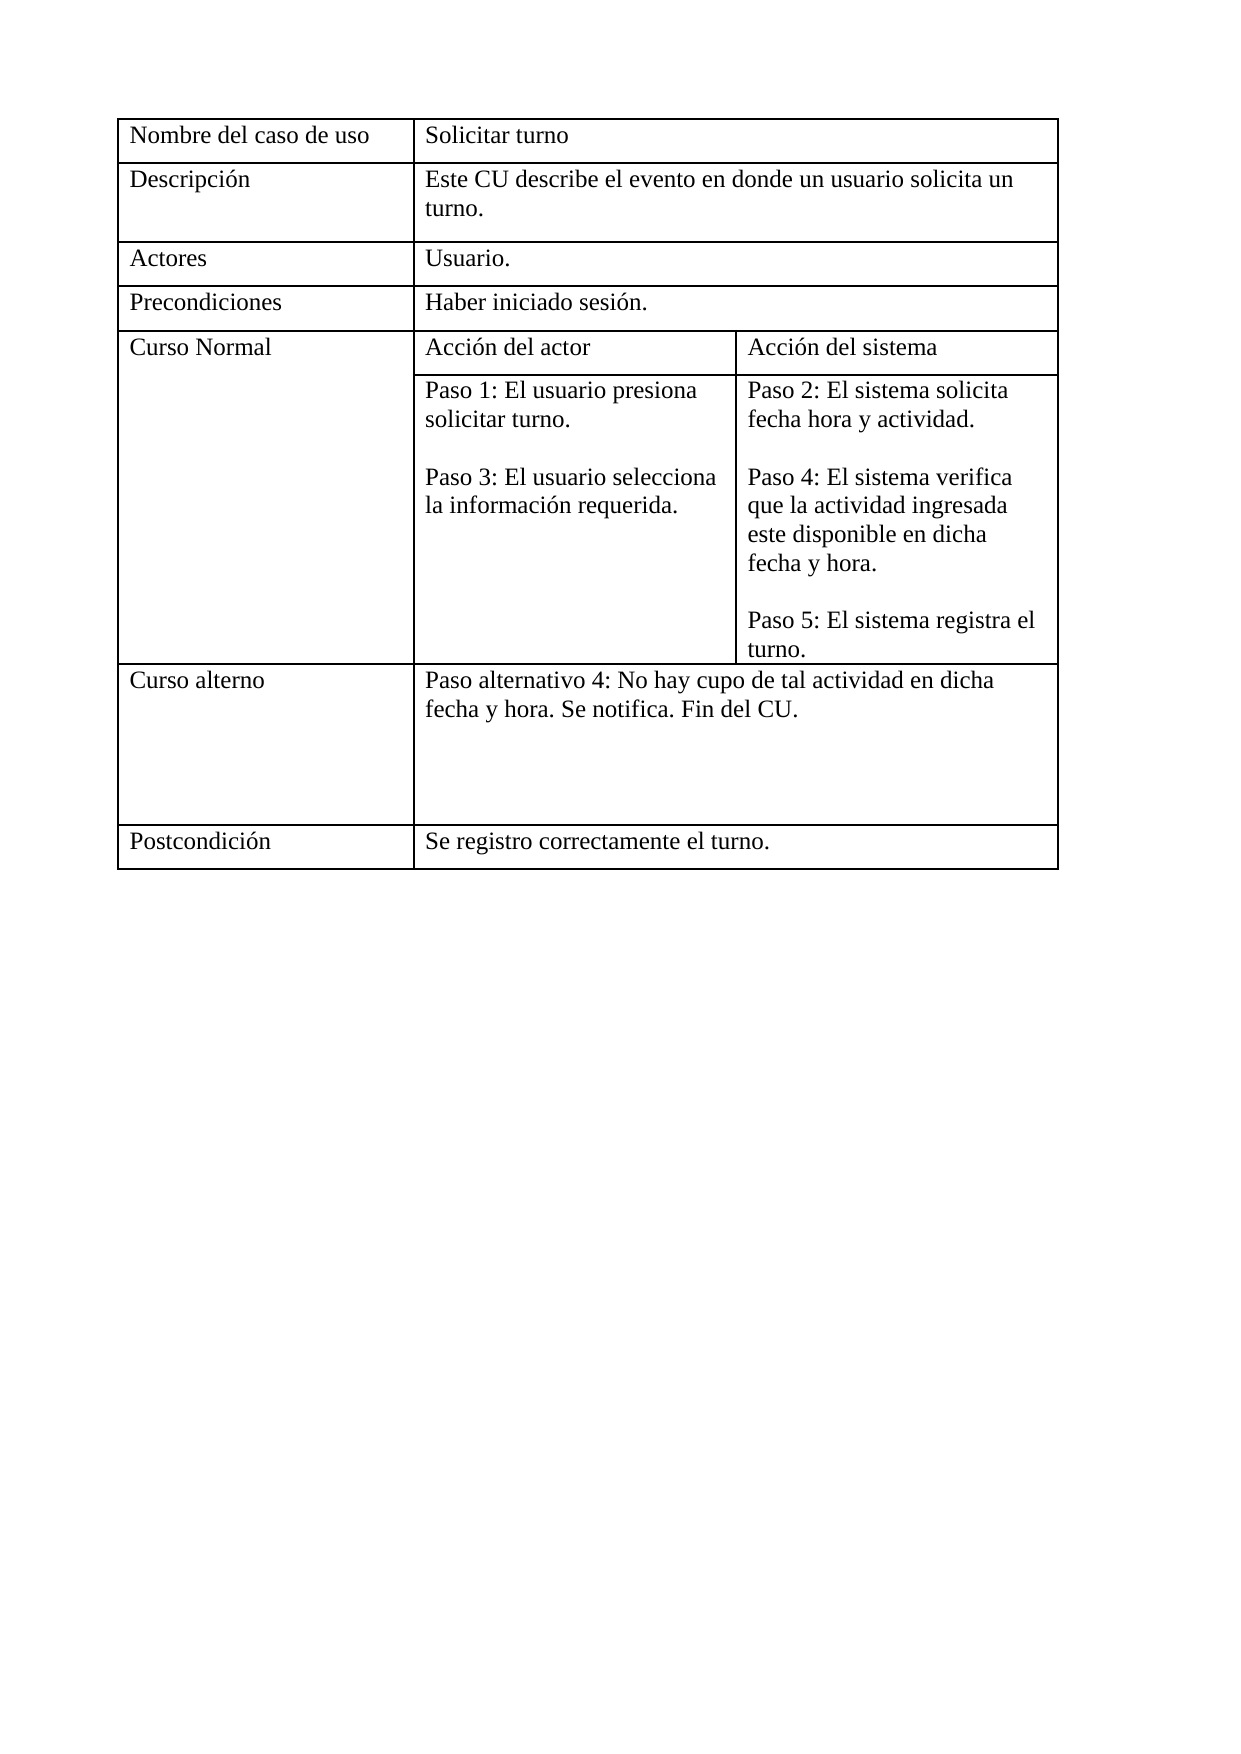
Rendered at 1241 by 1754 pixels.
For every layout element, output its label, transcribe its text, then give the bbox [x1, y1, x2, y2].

table_cell Haber iniciado sesión. [415, 287, 1057, 330]
table_cell Paso 2: El sistema solicita fecha hora y actividad. Paso 4: El sistema verifica que la actividad ingresada este disponible en dicha fecha y hora. Paso 5: El sistema registra el turno. [737, 376, 1057, 663]
table_cell Se registro correctamente el turno. [415, 826, 1057, 868]
table_cell Acción del sistema [737, 332, 1057, 373]
table_cell Actores [119, 243, 413, 285]
table_cell Acción del actor [415, 332, 735, 373]
table_cell Precondiciones [119, 287, 413, 330]
table_cell Curso Normal [119, 332, 413, 663]
table_header Solicitar turno [415, 120, 1057, 162]
table_cell Descripción [119, 164, 413, 241]
table_header Nombre del caso de uso [119, 120, 413, 162]
table_cell Paso 1: El usuario presiona solicitar turno. Paso 3: El usuario selecciona la información requerida. [415, 376, 735, 663]
table_cell Usuario. [415, 243, 1057, 285]
table_cell Este CU describe el evento en donde un usuario solicita un turno. [415, 164, 1057, 241]
table_cell Postcondición [119, 826, 413, 868]
table_cell Curso alterno [119, 665, 413, 824]
table_cell Paso alternativo 4: No hay cupo de tal actividad en dicha fecha y hora. Se notifica. Fin del CU. [415, 665, 1057, 824]
